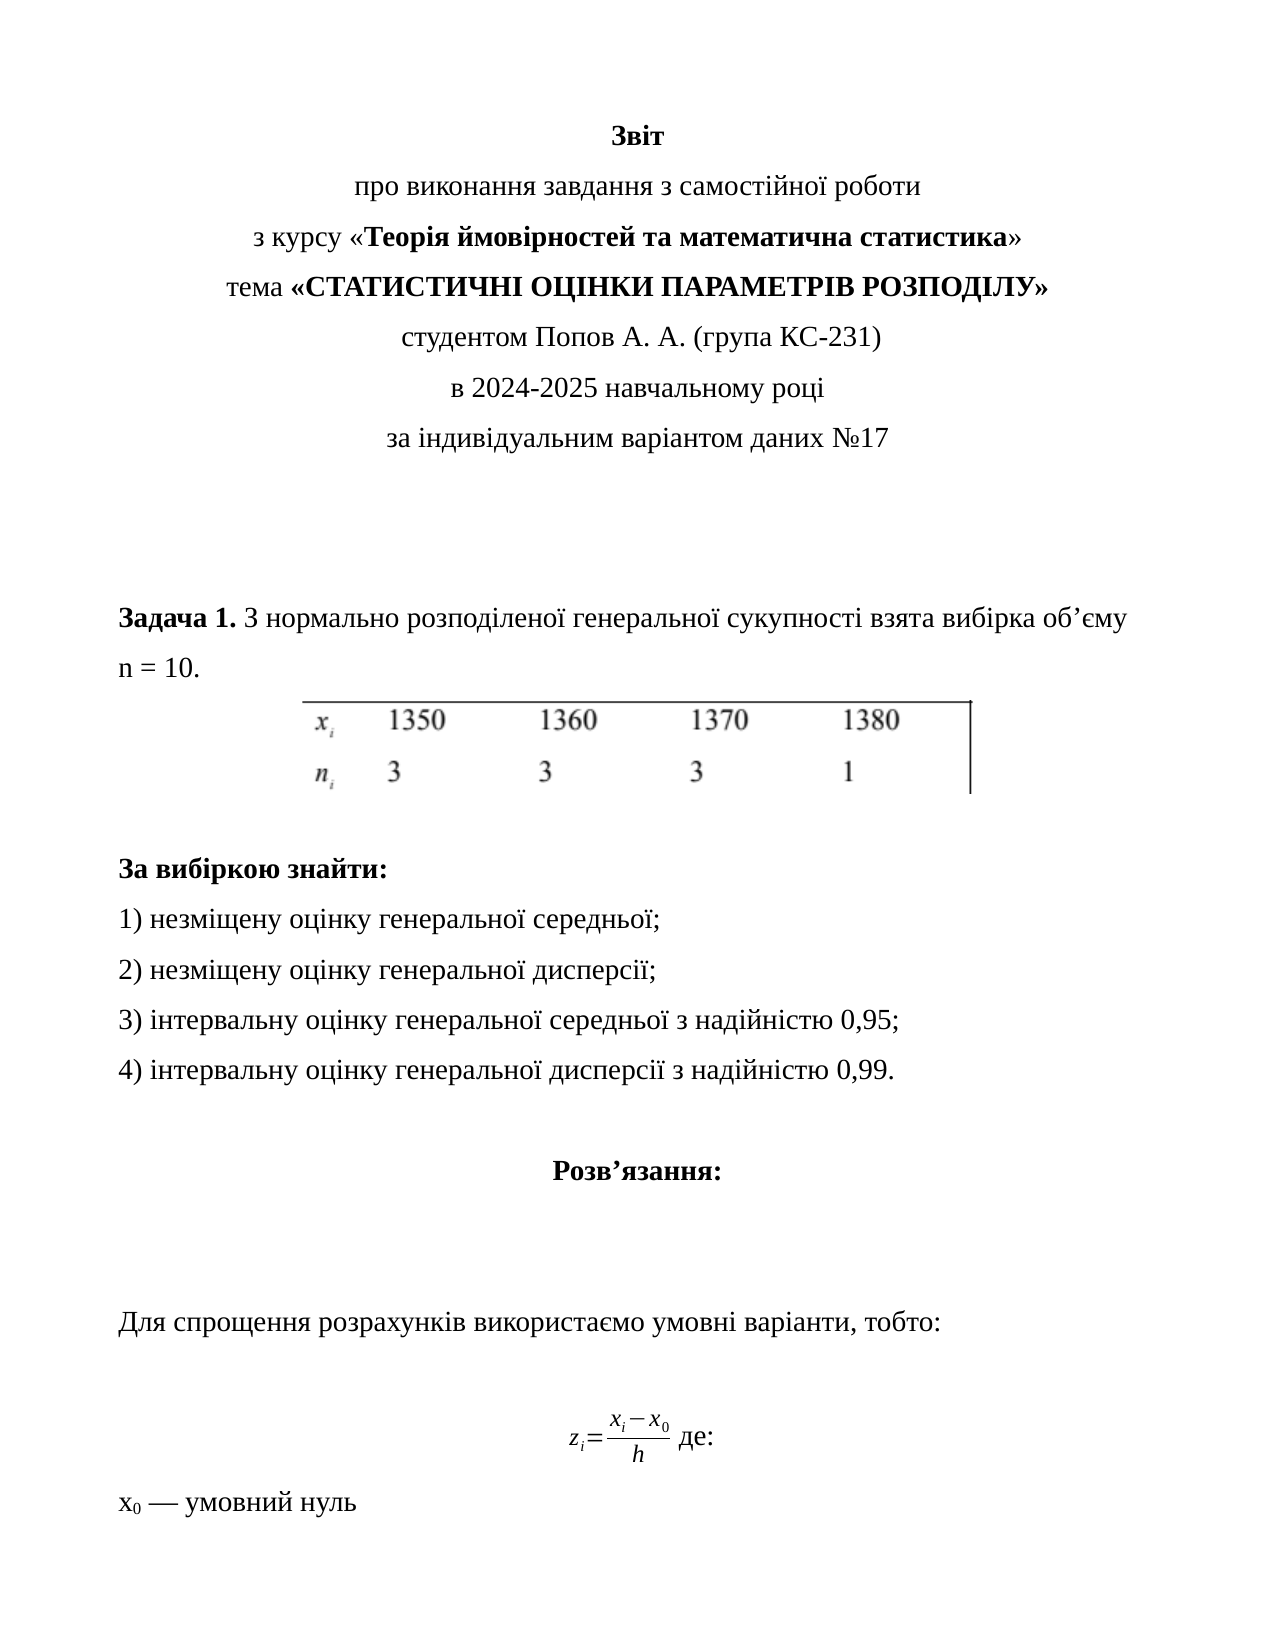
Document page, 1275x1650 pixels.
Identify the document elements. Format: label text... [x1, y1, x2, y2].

text Для спрощення розрахунків використаємо умовні варіанти, тобто: [118, 1304, 1157, 1338]
text Звіт [118, 118, 1157, 152]
text 3) інтервальну оцінку генеральної середньої з надійністю 0,95; [118, 1002, 1157, 1036]
text 4) інтервальну оцінку генеральної дисперсії з надійністю 0,99. [118, 1052, 1157, 1086]
text Задача 1. З нормально розподіленої генеральної сукупності взята вибірка об’єму n = 10. [118, 600, 1157, 683]
text x0 — умовний нуль [118, 1484, 1157, 1518]
text студентом Попов А. А. (група КС-231) [118, 319, 1157, 353]
picture [302, 700, 973, 794]
text де: [118, 1405, 1157, 1467]
text 1) незміщену оцінку генеральної середньої; [118, 902, 1157, 935]
text про виконання завдання з самостійної роботи [118, 168, 1157, 202]
text тема «СТАТИСТИЧНІ ОЦІНКИ ПАРАМЕТРІВ РОЗПОДІЛУ» [118, 269, 1157, 303]
text 2) незміщену оцінку генеральної дисперсії; [118, 952, 1157, 985]
text Розв’язання: [118, 1153, 1157, 1187]
text з курсу «Теорія ймовірностей та математична статистика» [118, 219, 1157, 252]
text за індивідуальним варіантом даних №17 [118, 420, 1157, 453]
text в 2024-2025 навчальному році [118, 370, 1157, 403]
text За вибіркою знайти: [118, 700, 1157, 885]
